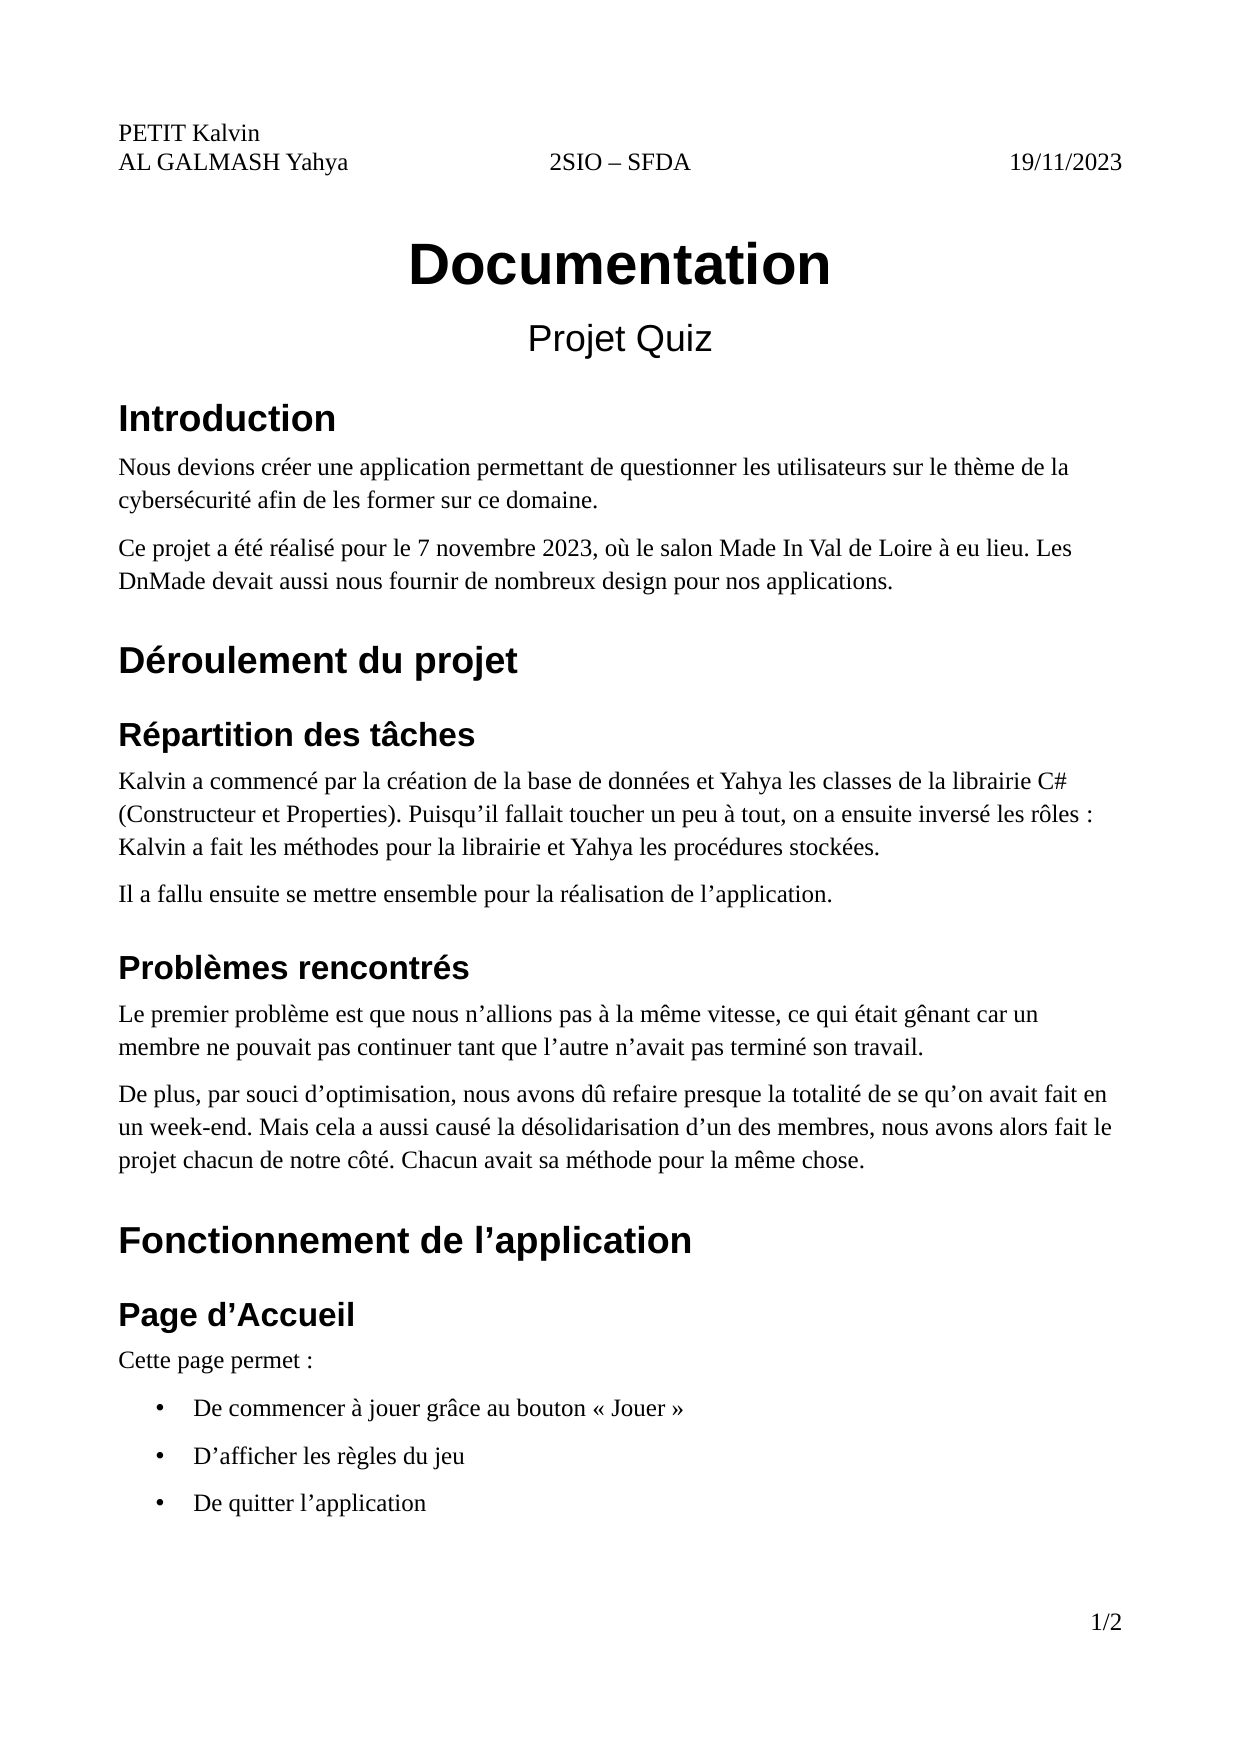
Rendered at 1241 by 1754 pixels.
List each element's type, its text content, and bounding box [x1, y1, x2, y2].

subtitle Fonctionnement de l’application [118, 1218, 1122, 1261]
subtitle Introduction [118, 397, 1122, 440]
text Le premier problème est que nous n’allions pas à la même vitesse, ce qui était gênant car un membre ne pouvait pas continuer tant que l’autre n’avait pas terminé son travail. [118, 999, 1122, 1061]
title Documentation [118, 230, 1122, 297]
text Nous devions créer une application permettant de questionner les utilisateurs sur le thème de la cybersécurité afin de les former sur ce domaine. [118, 452, 1122, 514]
text Kalvin a commencé par la création de la base de données et Yahya les classes de la librairie C# (Constructeur et Properties). Puisqu’il fallait toucher un peu à tout, on a ensuite inversé les rôles : Kalvin a fait les méthodes pour la librairie et Yahya les procédures stockées. [118, 766, 1122, 861]
text De plus, par souci d’optimisation, nous avons dû refaire presque la totalité de se qu’on avait fait en un week-end. Mais cela a aussi causé la désolidarisation d’un des membres, nous avons alors fait le projet chacun de notre côté. Chacun avait sa méthode pour la même chose. [118, 1079, 1122, 1174]
text Il a fallu ensuite se mettre ensemble pour la réalisation de l’application. [118, 879, 1122, 908]
text Ce projet a été réalisé pour le 7 novembre 2023, où le salon Made In Val de Loire à eu lieu. Les DnMade devait aussi nous fournir de nombreux design pour nos applications. [118, 533, 1122, 594]
subtitle Page d’Accueil [118, 1294, 1122, 1333]
subtitle Répartition des tâches [118, 715, 1122, 753]
text Cette page permet : [118, 1346, 1122, 1374]
subtitle Projet Quiz [118, 316, 1122, 359]
subtitle Problèmes rencontrés [118, 948, 1122, 986]
list D’afficher les règles du jeu [156, 1441, 1122, 1469]
subtitle Déroulement du projet [118, 638, 1122, 682]
list De quitter l’application [156, 1488, 1122, 1517]
list De commencer à jouer grâce au bouton « Jouer » [156, 1393, 1122, 1422]
